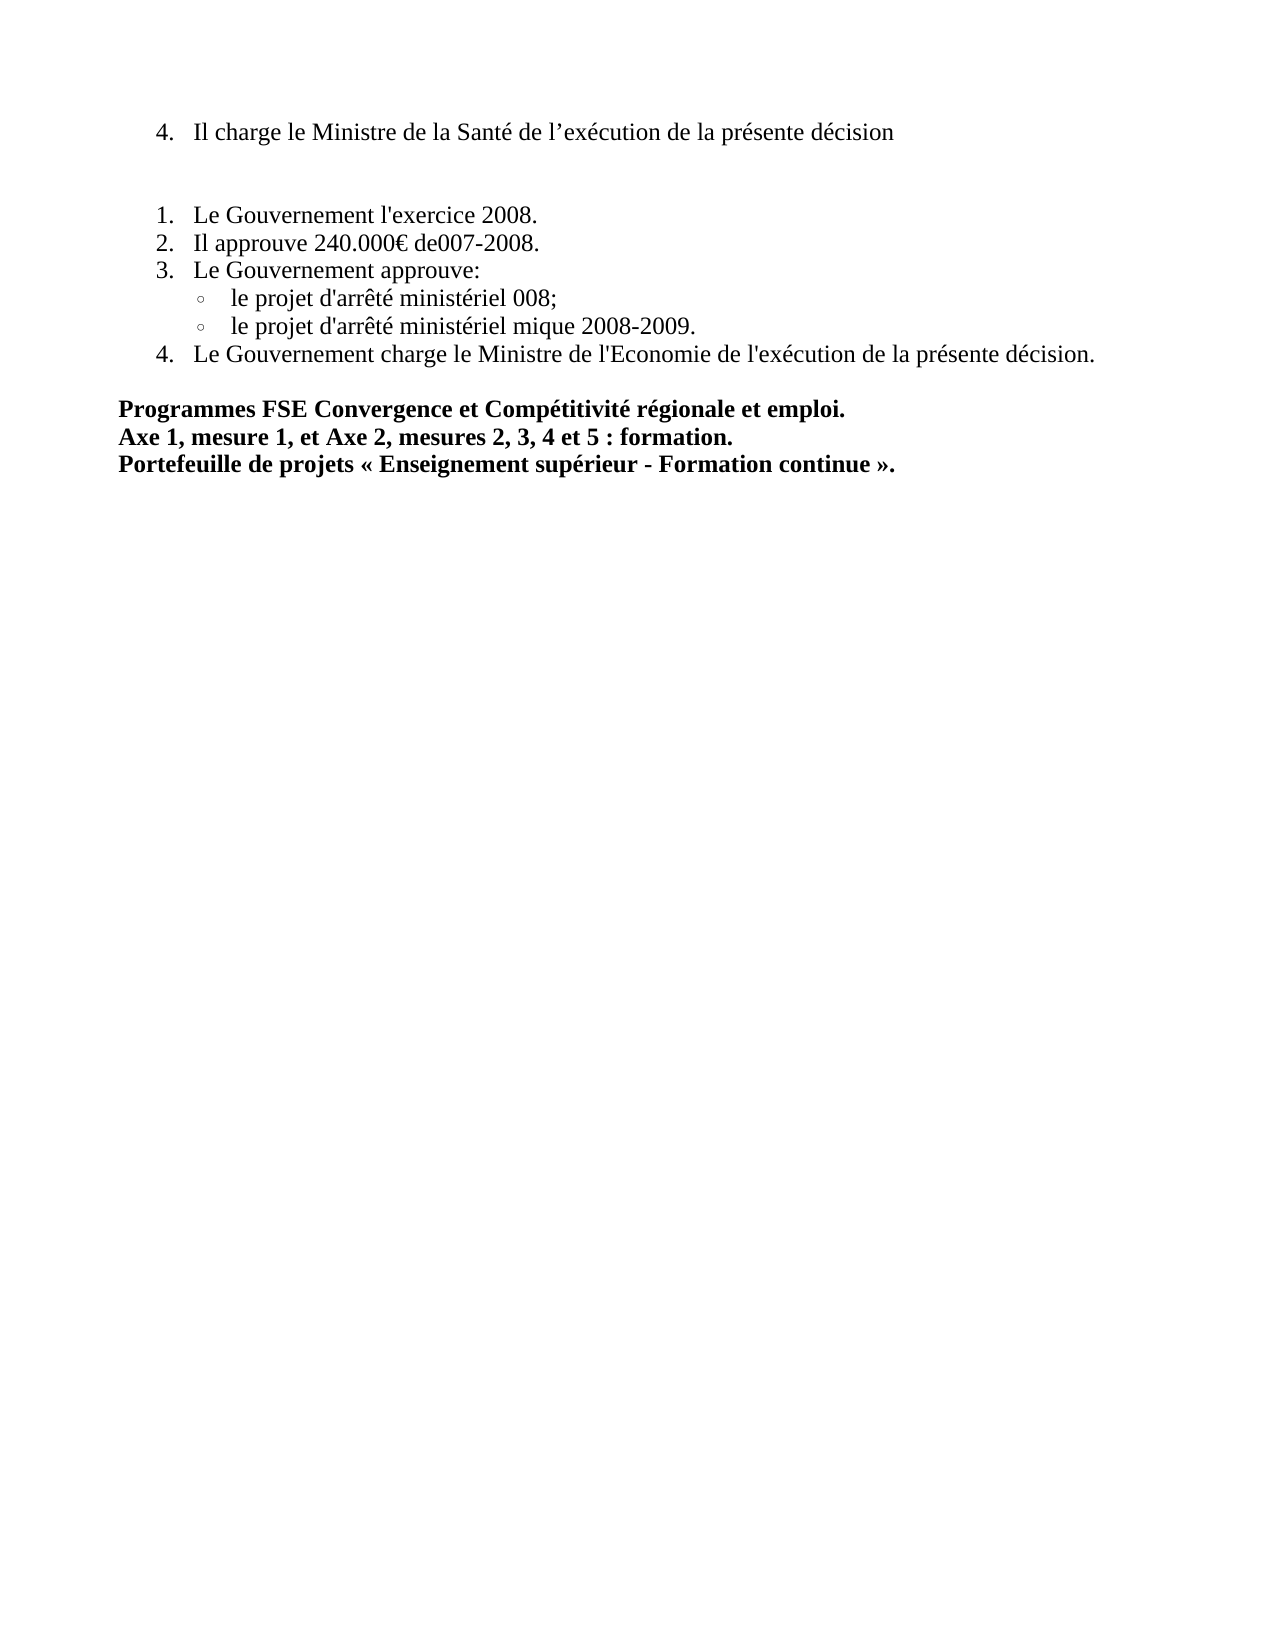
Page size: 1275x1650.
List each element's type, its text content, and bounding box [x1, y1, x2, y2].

text Axe 1, mesure 1, et Axe 2, mesures 2, 3, 4 et 5 : formation. [118, 423, 1157, 451]
list Le Gouvernement l'exercice 2008. [156, 201, 1157, 229]
text Portefeuille de projets « Enseignement supérieur - Formation continue ». [118, 451, 1157, 478]
list le projet d'arrêté ministériel 008; [193, 284, 1157, 312]
list Il charge le Ministre de la Santé de l’exécution de la présente décision [156, 118, 1157, 146]
list Le Gouvernement charge le Ministre de l'Economie de l'exécution de la présente décision. [156, 340, 1157, 367]
list Il approuve 240.000€ de007-2008. [156, 229, 1157, 257]
list le projet d'arrêté ministériel mique 2008-2009. [193, 312, 1157, 340]
list Le Gouvernement approuve: [156, 257, 1157, 284]
text Programmes FSE Convergence et Compétitivité régionale et emploi. [118, 395, 1157, 423]
